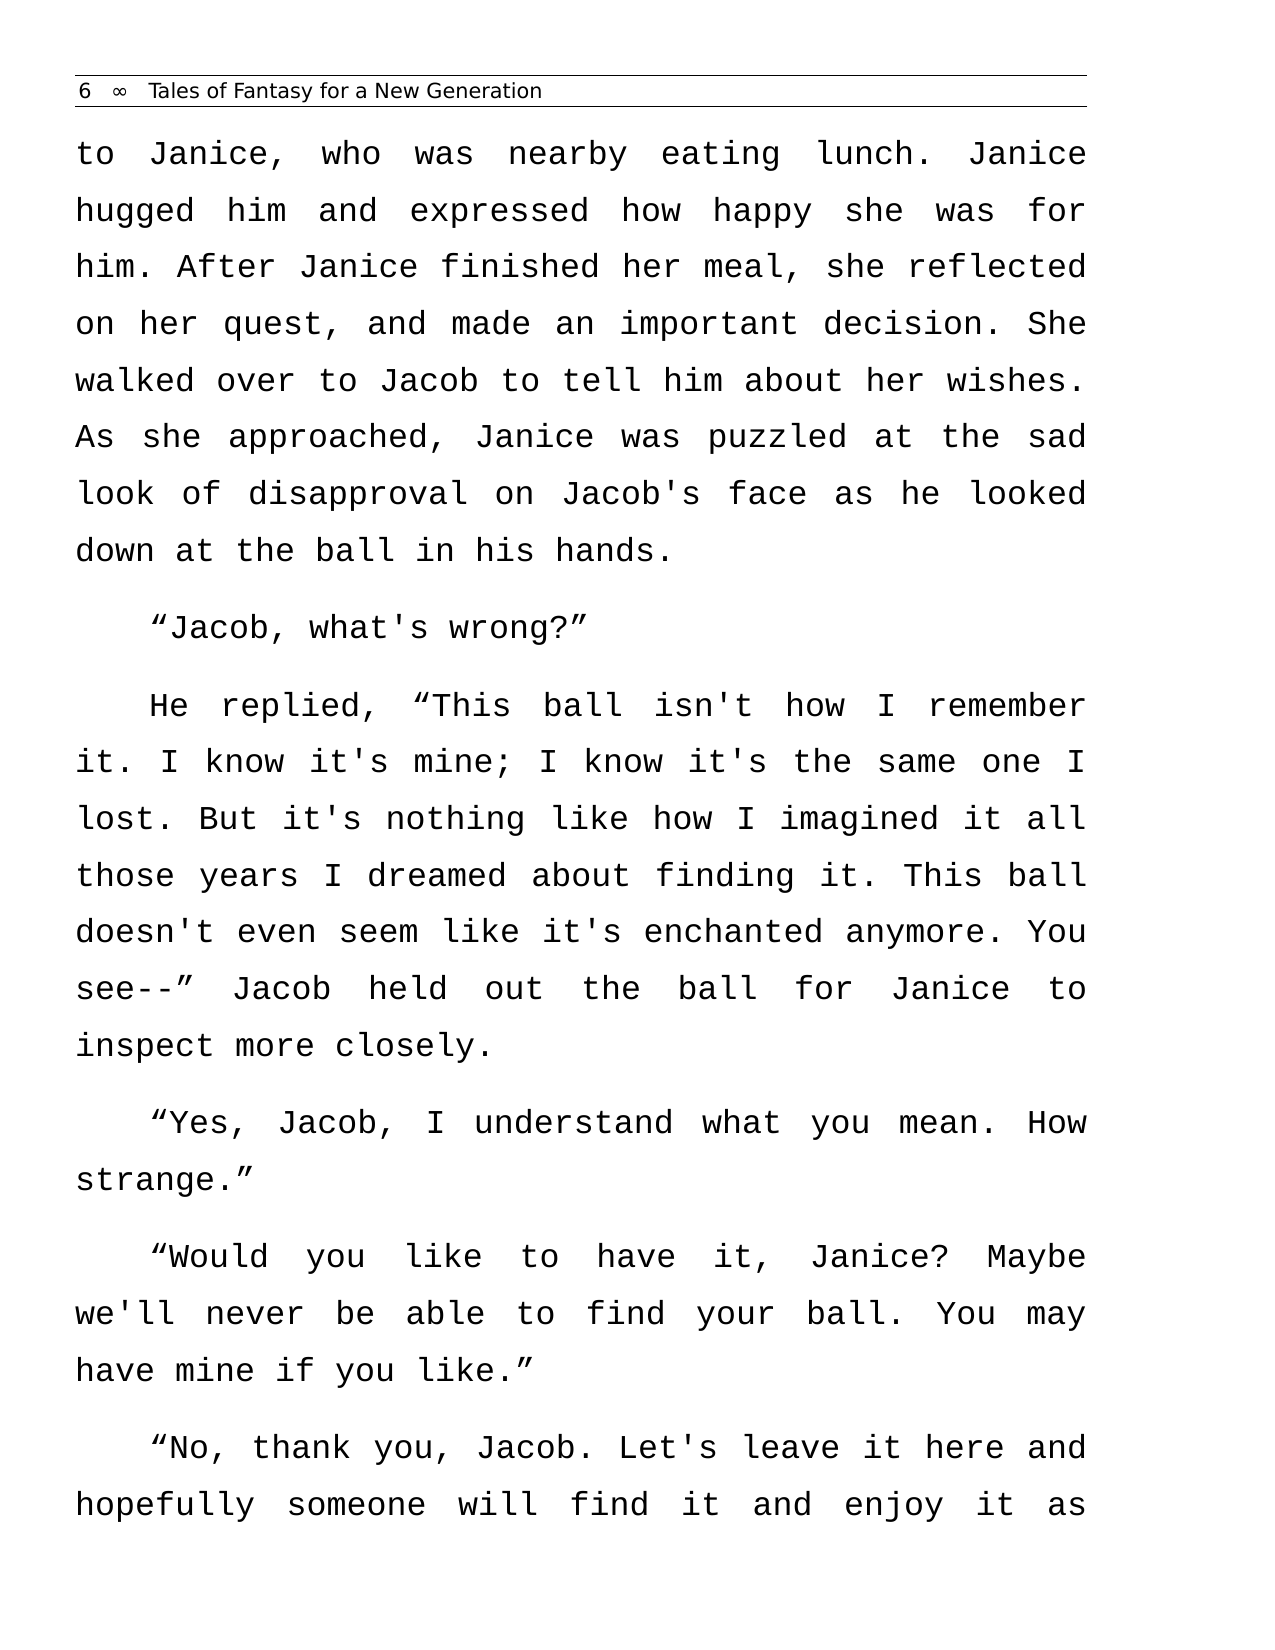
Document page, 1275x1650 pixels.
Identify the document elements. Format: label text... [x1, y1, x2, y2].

text to Janice, who was nearby eating lunch. Janice hugged him and expressed how happy she was for him. After Janice finished her meal, she reflected on her quest, and made an important decision. She walked over to Jacob to tell him about her wishes. As she approached, Janice was puzzled at the sad look of disapproval on Jacob's face as he looked down at the ball in his hands. [75, 137, 1087, 571]
text “No, thank you, Jacob. Let's leave it here and hopefully someone will find it and enjoy it as [75, 1431, 1087, 1525]
text “Yes, Jacob, I understand what you mean. How strange.” [75, 1106, 1087, 1200]
text “Would you like to have it, Janice? Maybe we'll never be able to find your ball. You may have mine if you like.” [75, 1240, 1087, 1391]
text “Jacob, what's wrong?” [75, 611, 1087, 648]
text He replied, “This ball isn't how I remember it. I know it's mine; I know it's the same one I lost. But it's nothing like how I imagined it all those years I dreamed about finding it. This ball doesn't even seem like it's enchanted anymore. You see--” Jacob held out the ball for Janice to inspect more closely. [75, 688, 1087, 1066]
